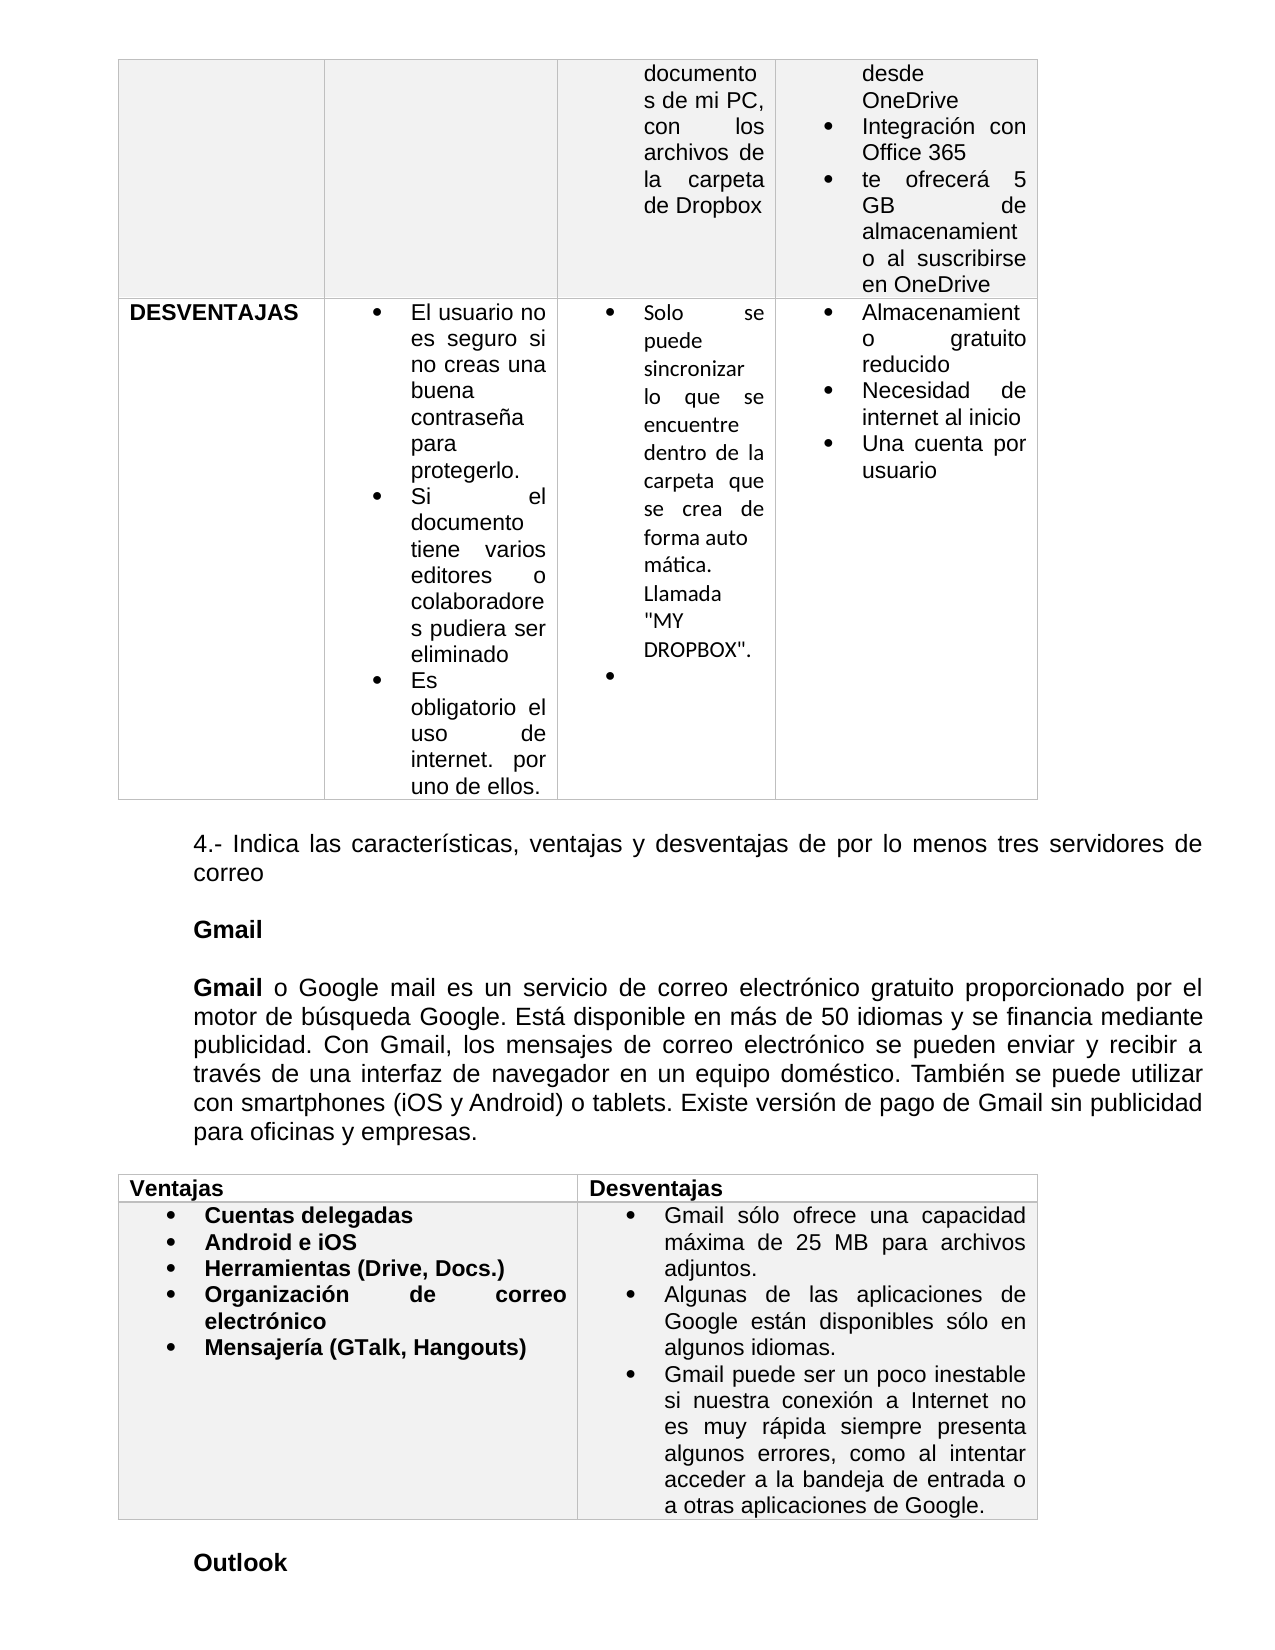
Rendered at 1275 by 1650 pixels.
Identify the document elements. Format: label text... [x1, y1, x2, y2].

table_cell Solo se puede sincronizar lo que se encuentre dentro de la carpeta que se crea de forma automática. Llamada "MY DROPBOX". [558, 299, 775, 799]
table_cell Almacenamiento gratuito reducido Necesidad de internet al inicio Una cuenta por usuario [776, 299, 1037, 799]
table_cell El usuario no es seguro si no creas una buena contraseña para protegerlo. Si el documento tiene varios editores o colaboradores pudiera ser eliminado Es obligatorio el uso de internet. por uno de ellos. [325, 299, 557, 799]
text 4.- Indica las características, ventajas y desventajas de por lo menos tres servidores de correo [193, 829, 1205, 886]
table_cell documentos de mi PC, con los archivos de la carpeta de Dropbox [558, 60, 775, 297]
table_cell [325, 60, 557, 297]
text Gmail o Google mail es un servicio de correo electrónico gratuito proporcionado por el motor de búsqueda Google. Está disponible en más de 50 idiomas y se financia mediante publicidad. Con Gmail, los mensajes de correo electrónico se pueden enviar y recibir a través de una interfaz de navegador en un equipo doméstico. También se puede utilizar con smartphones (iOS y Android) o tablets. Existe versión de pago de Gmail sin publicidad para oficinas y empresas. [193, 973, 1205, 1145]
table_cell DESVENTAJAS [119, 299, 324, 799]
table_cell [119, 60, 324, 297]
table_cell Cuentas delegadas Android e iOS Herramientas (Drive, Docs.) Organización de correo electrónico Mensajería (GTalk, Hangouts) [119, 1203, 577, 1519]
table_cell Sube automáticamente fotos desde cualquier dispositivo Sincroniza el corazón de todos tus Windows Colabora en tiempo real en Office Adjunta imágenes a tus correos de Outlook directamente desde OneDrive Integración con Office 365 te ofrecerá 5 GB de almacenamiento al suscribirse en OneDrive [776, 60, 1037, 297]
text Gmail [118, 915, 1205, 944]
table_cell Gmail sólo ofrece una capacidad máxima de 25 MB para archivos adjuntos. Algunas de las aplicaciones de Google están disponibles sólo en algunos idiomas. Gmail puede ser un poco inestable si nuestra conexión a Internet no es muy rápida siempre presenta algunos errores, como al intentar acceder a la bandeja de entrada o a otras aplicaciones de Google. [578, 1203, 1037, 1519]
text Outlook [118, 1548, 1205, 1577]
table_header Ventajas [119, 1175, 577, 1201]
table_header Desventajas [578, 1175, 1037, 1201]
